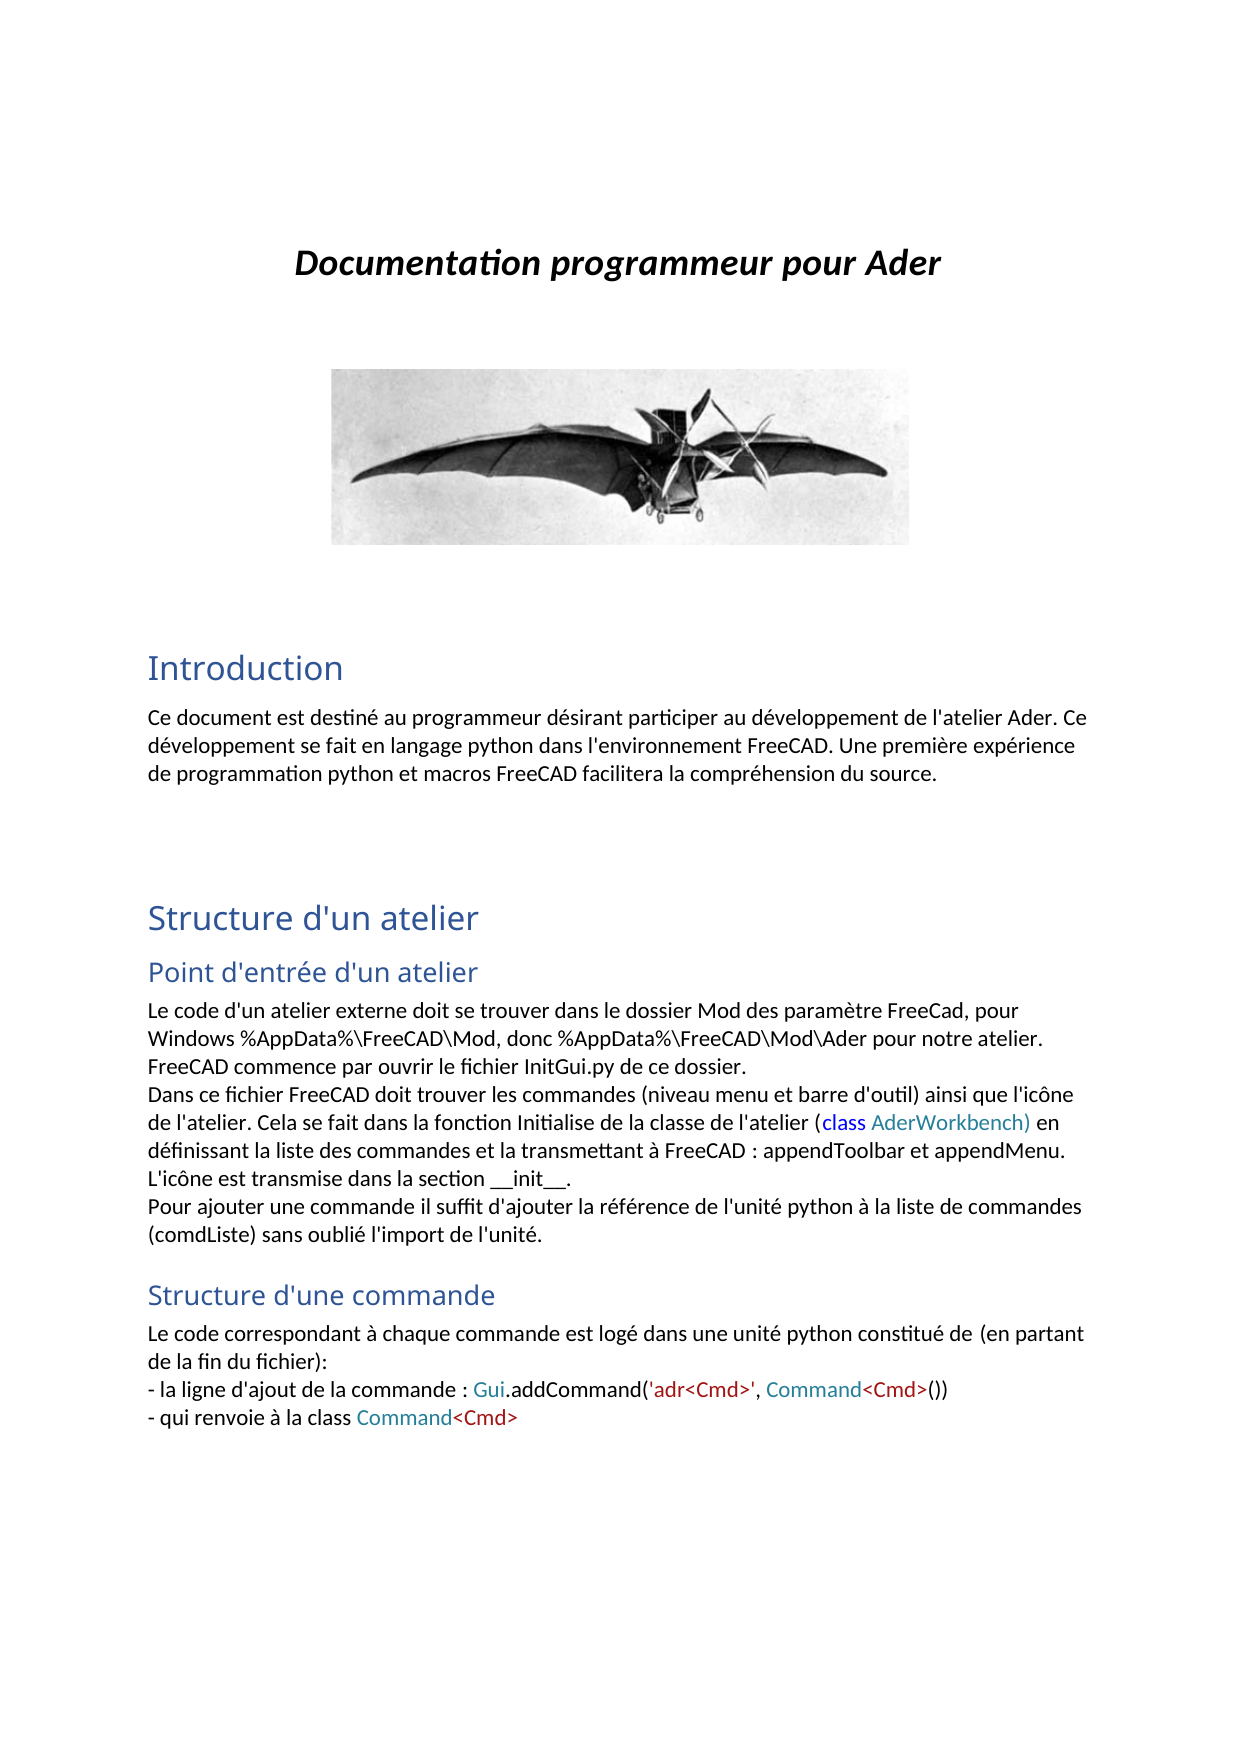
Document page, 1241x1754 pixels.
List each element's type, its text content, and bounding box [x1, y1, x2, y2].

subtitle Structure d'un atelier [148, 895, 1093, 941]
text Dans ce fichier FreeCAD doit trouver les commandes (niveau menu et barre d'outil) ainsi que l'icône de l'atelier. Cela se fait dans la fonction Initialise de la classe de l'atelier (class AderWorkbench) en définissant la liste des commandes et la transmettant à FreeCAD : appendToolbar et appendMenu. [148, 1080, 1093, 1164]
subtitle Structure d'une commande [148, 1276, 1093, 1313]
text Ce document est destiné au programmeur désirant participer au développement de l'atelier Ader. Ce développement se fait en langage python dans l'environnement FreeCAD. Une première expérience de programmation python et macros FreeCAD facilitera la compréhension du source. [148, 703, 1093, 787]
subtitle Introduction [148, 645, 1093, 691]
text L'icône est transmise dans la section __init__. [148, 1164, 1093, 1192]
subtitle Point d'entrée d'un atelier [148, 953, 1093, 990]
text - qui renvoie à la class Command<Cmd> [148, 1403, 1093, 1432]
text - la ligne d'ajout de la commande : Gui.addCommand('adr<Cmd>', Command<Cmd>()) [148, 1376, 1093, 1403]
text Pour ajouter une commande il suffit d'ajouter la référence de l'unité python à la liste de commandes (comdListe) sans oublié l'import de l'unité. [148, 1192, 1093, 1248]
text Le code d'un atelier externe doit se trouver dans le dossier Mod des paramètre FreeCad, pour Windows %AppData%\FreeCAD\Mod, donc %AppData%\FreeCAD\Mod\Ader pour notre atelier. [148, 996, 1093, 1052]
text Documentation programmeur pour Ader [148, 239, 1093, 285]
text Le code correspondant à chaque commande est logé dans une unité python constitué de (en partant de la fin du fichier): [148, 1319, 1093, 1376]
text FreeCAD commence par ouvrir le fichier InitGui.py de ce dossier. [148, 1052, 1093, 1080]
